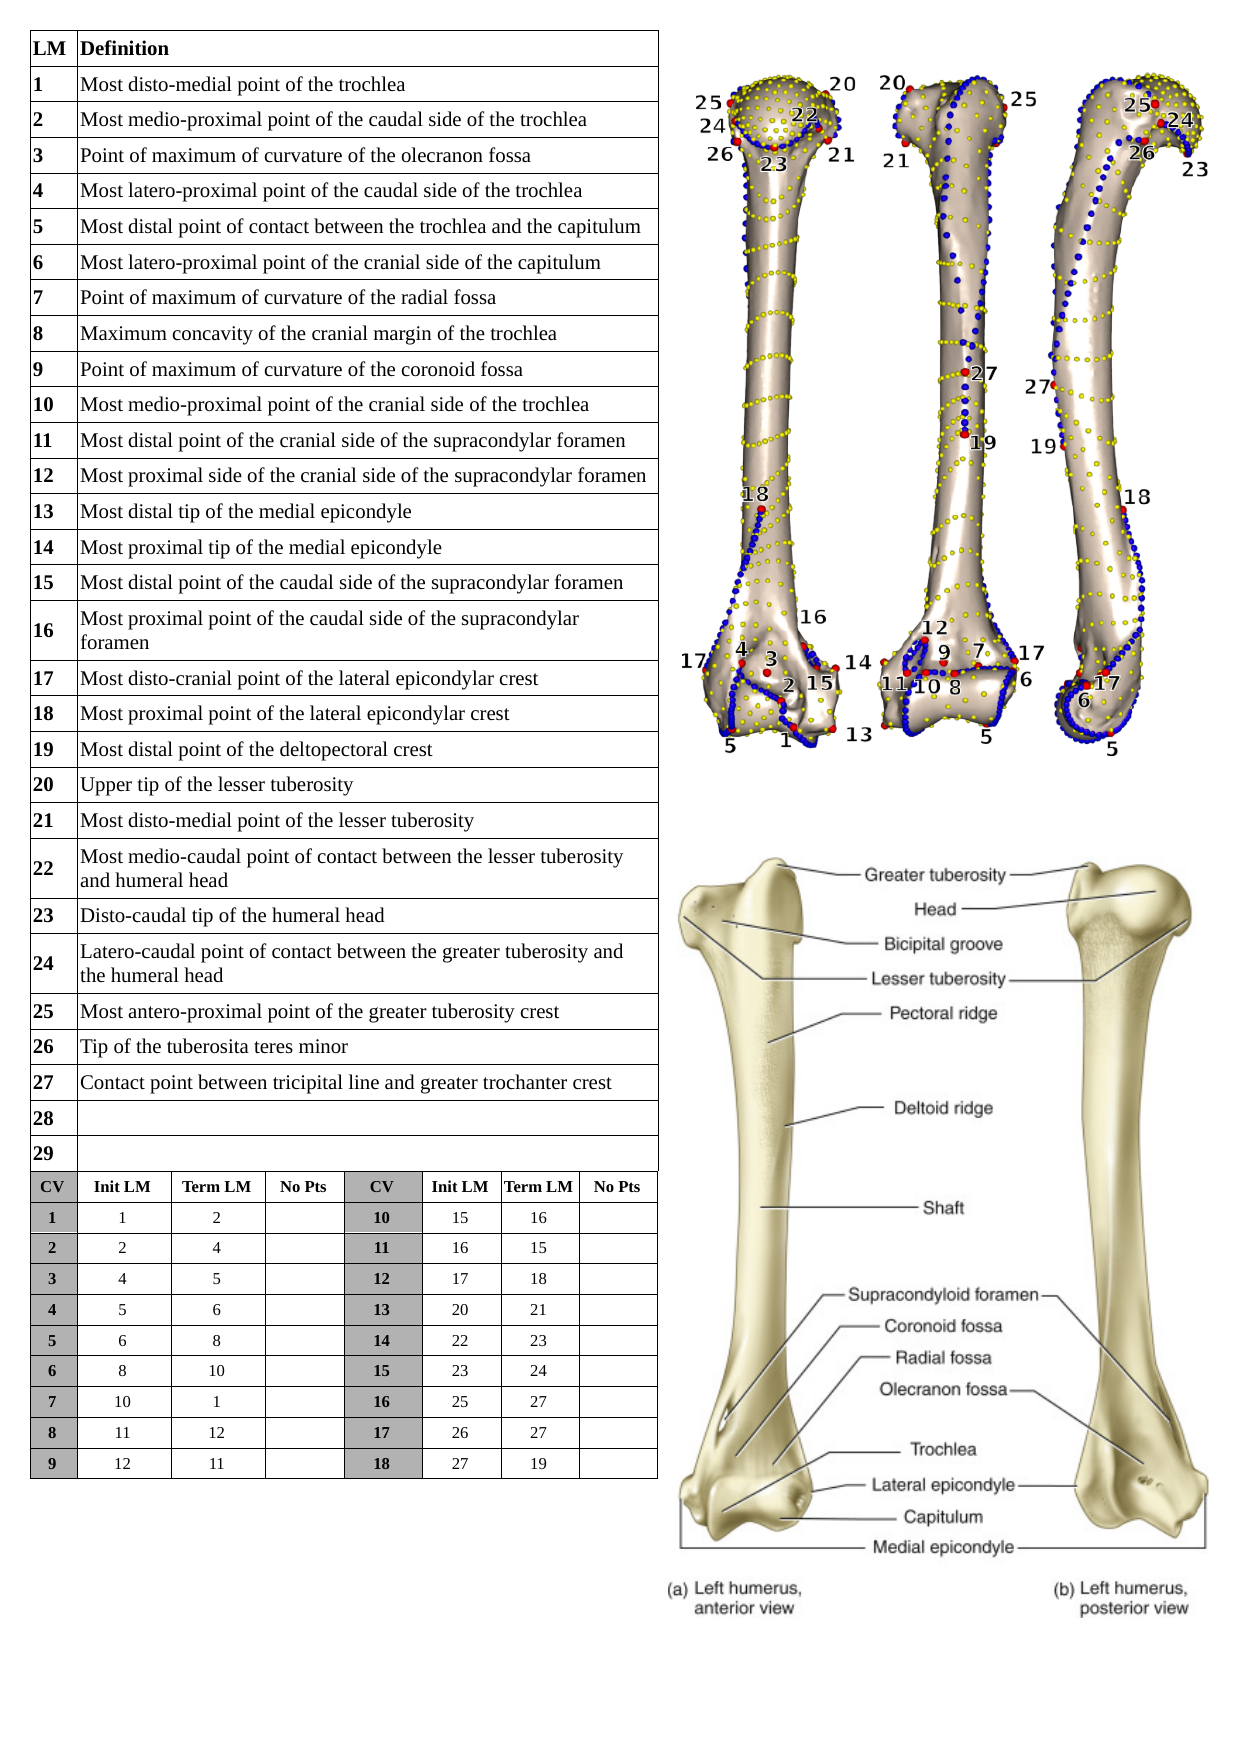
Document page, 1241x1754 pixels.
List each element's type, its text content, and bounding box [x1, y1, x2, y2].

table_cell [78, 1101, 658, 1135]
table_cell 8 [78, 1356, 171, 1386]
table_cell Most proximal point of the caudal side of the supracondylar foramen [78, 601, 658, 660]
table_cell [266, 1326, 344, 1355]
table_cell 10 [345, 1203, 422, 1232]
table_cell 1 [31, 1203, 77, 1232]
table_cell 24 [31, 934, 77, 993]
table_cell 12 [78, 1449, 171, 1478]
table_cell 2 [78, 1234, 171, 1263]
table_cell 21 [31, 803, 77, 838]
table_cell [78, 1136, 658, 1171]
table_cell [266, 1234, 344, 1263]
table_cell 11 [78, 1418, 171, 1448]
table_header No Pts [580, 1172, 657, 1202]
table_cell [266, 1356, 344, 1386]
table_cell 12 [345, 1264, 422, 1294]
table_cell 16 [423, 1234, 501, 1263]
table_cell [580, 1203, 657, 1232]
table_cell 19 [502, 1449, 579, 1478]
table_cell [580, 1418, 657, 1448]
table_cell 4 [78, 1264, 171, 1294]
table_cell 15 [423, 1203, 501, 1232]
table_cell 22 [423, 1326, 501, 1355]
table_cell 9 [31, 352, 77, 386]
picture [667, 856, 1210, 1618]
table_cell Most proximal point of the lateral epicondylar crest [78, 696, 658, 731]
table_cell 7 [31, 280, 77, 315]
table_cell Contact point between tricipital line and greater trochanter crest [78, 1065, 658, 1100]
table_cell 20 [31, 768, 77, 802]
table_cell 27 [502, 1418, 579, 1448]
table_cell 17 [31, 661, 77, 695]
table_cell 18 [31, 696, 77, 731]
table_cell 4 [31, 174, 77, 208]
table_cell 16 [345, 1387, 422, 1417]
table_cell Most distal point of contact between the trochlea and the capitulum [78, 209, 658, 244]
table_cell 15 [502, 1234, 579, 1263]
table_cell 16 [502, 1203, 579, 1232]
table_cell 5 [31, 1326, 77, 1355]
table_cell 10 [78, 1387, 171, 1417]
table_cell 17 [345, 1418, 422, 1448]
table_cell 8 [31, 1418, 77, 1448]
table_cell Most disto-medial point of the trochlea [78, 67, 658, 101]
table_cell 11 [31, 423, 77, 457]
table_header No Pts [266, 1172, 344, 1202]
table_cell Most distal tip of the medial epicondyle [78, 494, 658, 529]
table_cell [266, 1203, 344, 1232]
table_cell 2 [31, 1234, 77, 1263]
table_header Definition [78, 31, 658, 66]
table_cell 22 [31, 839, 77, 897]
table_cell 26 [31, 1030, 77, 1064]
table_cell 1 [172, 1387, 265, 1417]
table_cell 4 [31, 1295, 77, 1325]
table_cell 28 [31, 1101, 77, 1135]
table_cell Upper tip of the lesser tuberosity [78, 768, 658, 802]
table_cell 17 [423, 1264, 501, 1294]
table_cell [580, 1264, 657, 1294]
table_cell Point of maximum of curvature of the coronoid fossa [78, 352, 658, 386]
table_cell 4 [172, 1234, 265, 1263]
table_cell 27 [31, 1065, 77, 1100]
table_cell [266, 1387, 344, 1417]
table_cell 15 [345, 1356, 422, 1386]
table_cell Latero-caudal point of contact between the greater tuberosity and the humeral head [78, 934, 658, 993]
table_header CV [31, 1172, 77, 1202]
table_cell [266, 1449, 344, 1478]
table_header Term LM [502, 1172, 579, 1202]
table_cell Point of maximum of curvature of the olecranon fossa [78, 138, 658, 172]
table_cell 25 [31, 994, 77, 1028]
table_cell [580, 1234, 657, 1263]
table_cell 23 [423, 1356, 501, 1386]
table_cell 7 [31, 1387, 77, 1417]
table_cell 23 [502, 1326, 579, 1355]
table_cell 14 [31, 530, 77, 564]
table_header Init LM [78, 1172, 171, 1202]
table_cell 12 [31, 459, 77, 493]
table_cell Most medio-proximal point of the caudal side of the trochlea [78, 102, 658, 137]
table_cell Most distal point of the deltopectoral crest [78, 732, 658, 767]
table_cell [266, 1264, 344, 1294]
table_cell 6 [172, 1295, 265, 1325]
table_cell Most medio-proximal point of the cranial side of the trochlea [78, 387, 658, 422]
table_header CV [345, 1172, 422, 1202]
table_cell 2 [172, 1203, 265, 1232]
table_cell Tip of the tuberosita teres minor [78, 1030, 658, 1064]
table_cell 21 [502, 1295, 579, 1325]
table_cell 12 [172, 1418, 265, 1448]
table_cell [580, 1356, 657, 1386]
table_cell 8 [31, 316, 77, 351]
table_cell 2 [31, 102, 77, 137]
table_cell Most distal point of the caudal side of the supracondylar foramen [78, 565, 658, 600]
table_cell 8 [172, 1326, 265, 1355]
table_cell Most proximal tip of the medial epicondyle [78, 530, 658, 564]
table_header Init LM [423, 1172, 501, 1202]
table_cell 5 [31, 209, 77, 244]
table_cell [580, 1326, 657, 1355]
table_cell Most disto-cranial point of the lateral epicondylar crest [78, 661, 658, 695]
table_cell 6 [31, 245, 77, 279]
table_cell 26 [423, 1418, 501, 1448]
table_cell Most latero-proximal point of the cranial side of the capitulum [78, 245, 658, 279]
table_cell Maximum concavity of the cranial margin of the trochlea [78, 316, 658, 351]
table_cell 15 [31, 565, 77, 600]
table_cell 23 [31, 899, 77, 933]
table_cell 6 [78, 1326, 171, 1355]
table_cell 27 [423, 1449, 501, 1478]
table_cell Most antero-proximal point of the greater tuberosity crest [78, 994, 658, 1028]
table_cell 3 [31, 138, 77, 172]
table_cell 9 [31, 1449, 77, 1478]
table_cell 10 [31, 387, 77, 422]
table_cell 24 [502, 1356, 579, 1386]
table_cell 13 [31, 494, 77, 529]
table_cell 5 [78, 1295, 171, 1325]
table_cell 29 [31, 1136, 77, 1171]
table_cell 11 [345, 1234, 422, 1263]
table_cell 19 [31, 732, 77, 767]
table_cell 3 [31, 1264, 77, 1294]
table_cell Most latero-proximal point of the caudal side of the trochlea [78, 174, 658, 208]
table_cell [580, 1449, 657, 1478]
table_cell 10 [172, 1356, 265, 1386]
table_cell [580, 1387, 657, 1417]
table_cell 27 [502, 1387, 579, 1417]
table_cell Point of maximum of curvature of the radial fossa [78, 280, 658, 315]
table_cell Most distal point of the cranial side of the supracondylar foramen [78, 423, 658, 457]
table_header LM [31, 31, 77, 66]
table_cell [266, 1418, 344, 1448]
table_cell 20 [423, 1295, 501, 1325]
table_cell 11 [172, 1449, 265, 1478]
table_cell 25 [423, 1387, 501, 1417]
table_cell 6 [31, 1356, 77, 1386]
table_cell 1 [31, 67, 77, 101]
table_cell Disto-caudal tip of the humeral head [78, 899, 658, 933]
table_cell 1 [78, 1203, 171, 1232]
table_cell 14 [345, 1326, 422, 1355]
table_cell 5 [172, 1264, 265, 1294]
table_cell [266, 1295, 344, 1325]
table_cell 16 [31, 601, 77, 660]
table_cell [580, 1295, 657, 1325]
table_cell 13 [345, 1295, 422, 1325]
table_cell Most proximal side of the cranial side of the supracondylar foramen [78, 459, 658, 493]
table_cell Most medio-caudal point of contact between the lesser tuberosity and humeral head [78, 839, 658, 897]
picture [664, 70, 1209, 757]
table_cell 18 [502, 1264, 579, 1294]
table_cell Most disto-medial point of the lesser tuberosity [78, 803, 658, 838]
table_header Term LM [172, 1172, 265, 1202]
table_cell 18 [345, 1449, 422, 1478]
